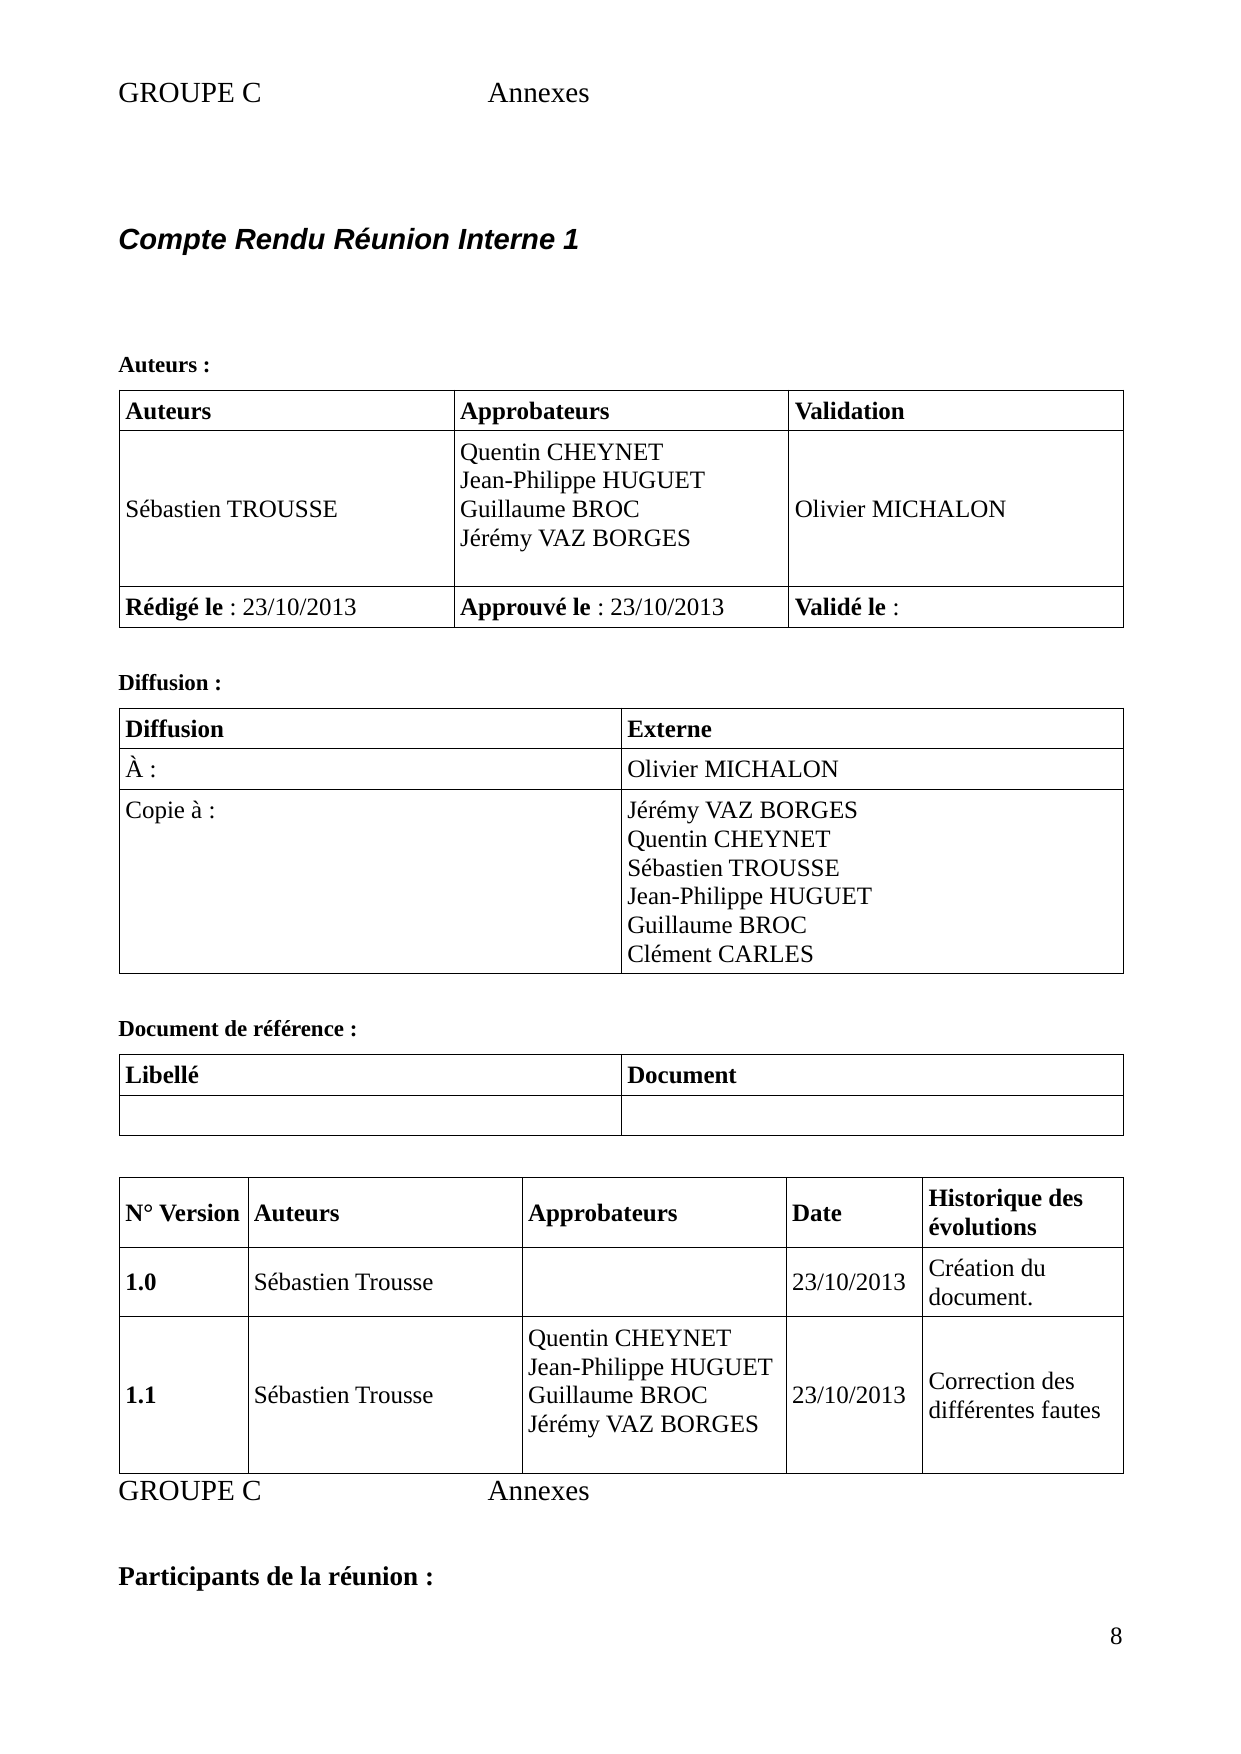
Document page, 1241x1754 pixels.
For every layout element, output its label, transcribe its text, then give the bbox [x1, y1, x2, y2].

table_cell 23/10/2013 [787, 1248, 922, 1316]
table_cell Quentin CHEYNET Jean-Philippe HUGUET Guillaume BROC Jérémy VAZ BORGES [523, 1317, 786, 1472]
text Diffusion : [118, 668, 1122, 695]
table_cell [622, 1096, 1123, 1135]
table_cell [523, 1248, 786, 1316]
table_header Auteurs [120, 391, 454, 430]
table_header Approbateurs [523, 1178, 786, 1247]
table_cell Sébastien Trousse [249, 1317, 522, 1472]
table_cell 1.0 [120, 1248, 248, 1316]
text Participants de la réunion : [118, 1560, 1122, 1591]
table_header Document [622, 1055, 1123, 1095]
table_header Approbateurs [455, 391, 788, 430]
table_cell 1.1 [120, 1317, 248, 1472]
table_cell Quentin CHEYNET Jean-Philippe HUGUET Guillaume BROC Jérémy VAZ BORGES [455, 431, 788, 586]
table_cell Copie à : [120, 790, 621, 973]
table_cell 23/10/2013 [787, 1317, 922, 1472]
table_cell Création du document. [923, 1248, 1123, 1316]
table_header Validation [789, 391, 1123, 430]
text Auteurs : [118, 351, 1122, 377]
subtitle Compte Rendu Réunion Interne 1 [118, 222, 1122, 256]
table_cell Olivier MICHALON [622, 749, 1123, 789]
table_header Libellé [120, 1055, 621, 1095]
table_header Historique des évolutions [923, 1178, 1123, 1247]
table_cell Olivier MICHALON [789, 431, 1123, 586]
table_header Date [787, 1178, 922, 1247]
table_header N° Version [120, 1178, 248, 1247]
table_cell Rédigé le : 23/10/2013 [120, 587, 454, 627]
table_cell Validé le : [789, 587, 1123, 627]
table_cell Approuvé le : 23/10/2013 [455, 587, 788, 627]
table_header Auteurs [249, 1178, 522, 1247]
table_header Diffusion [120, 709, 621, 748]
table_cell À : [120, 749, 621, 789]
table_cell Sébastien Trousse [249, 1248, 522, 1316]
table_cell Sébastien TROUSSE [120, 431, 454, 586]
table_cell Correction des différentes fautes [923, 1317, 1123, 1472]
text GROUPE C Annexes [118, 1473, 1122, 1506]
text GROUPE C Annexes [118, 75, 1122, 108]
table_cell [120, 1096, 621, 1135]
table_cell Jérémy VAZ BORGES Quentin CHEYNET Sébastien TROUSSE Jean-Philippe HUGUET Guillaume BROC Clément CARLES [622, 790, 1123, 973]
text Document de référence : [118, 1015, 1122, 1041]
table_header Externe [622, 709, 1123, 748]
